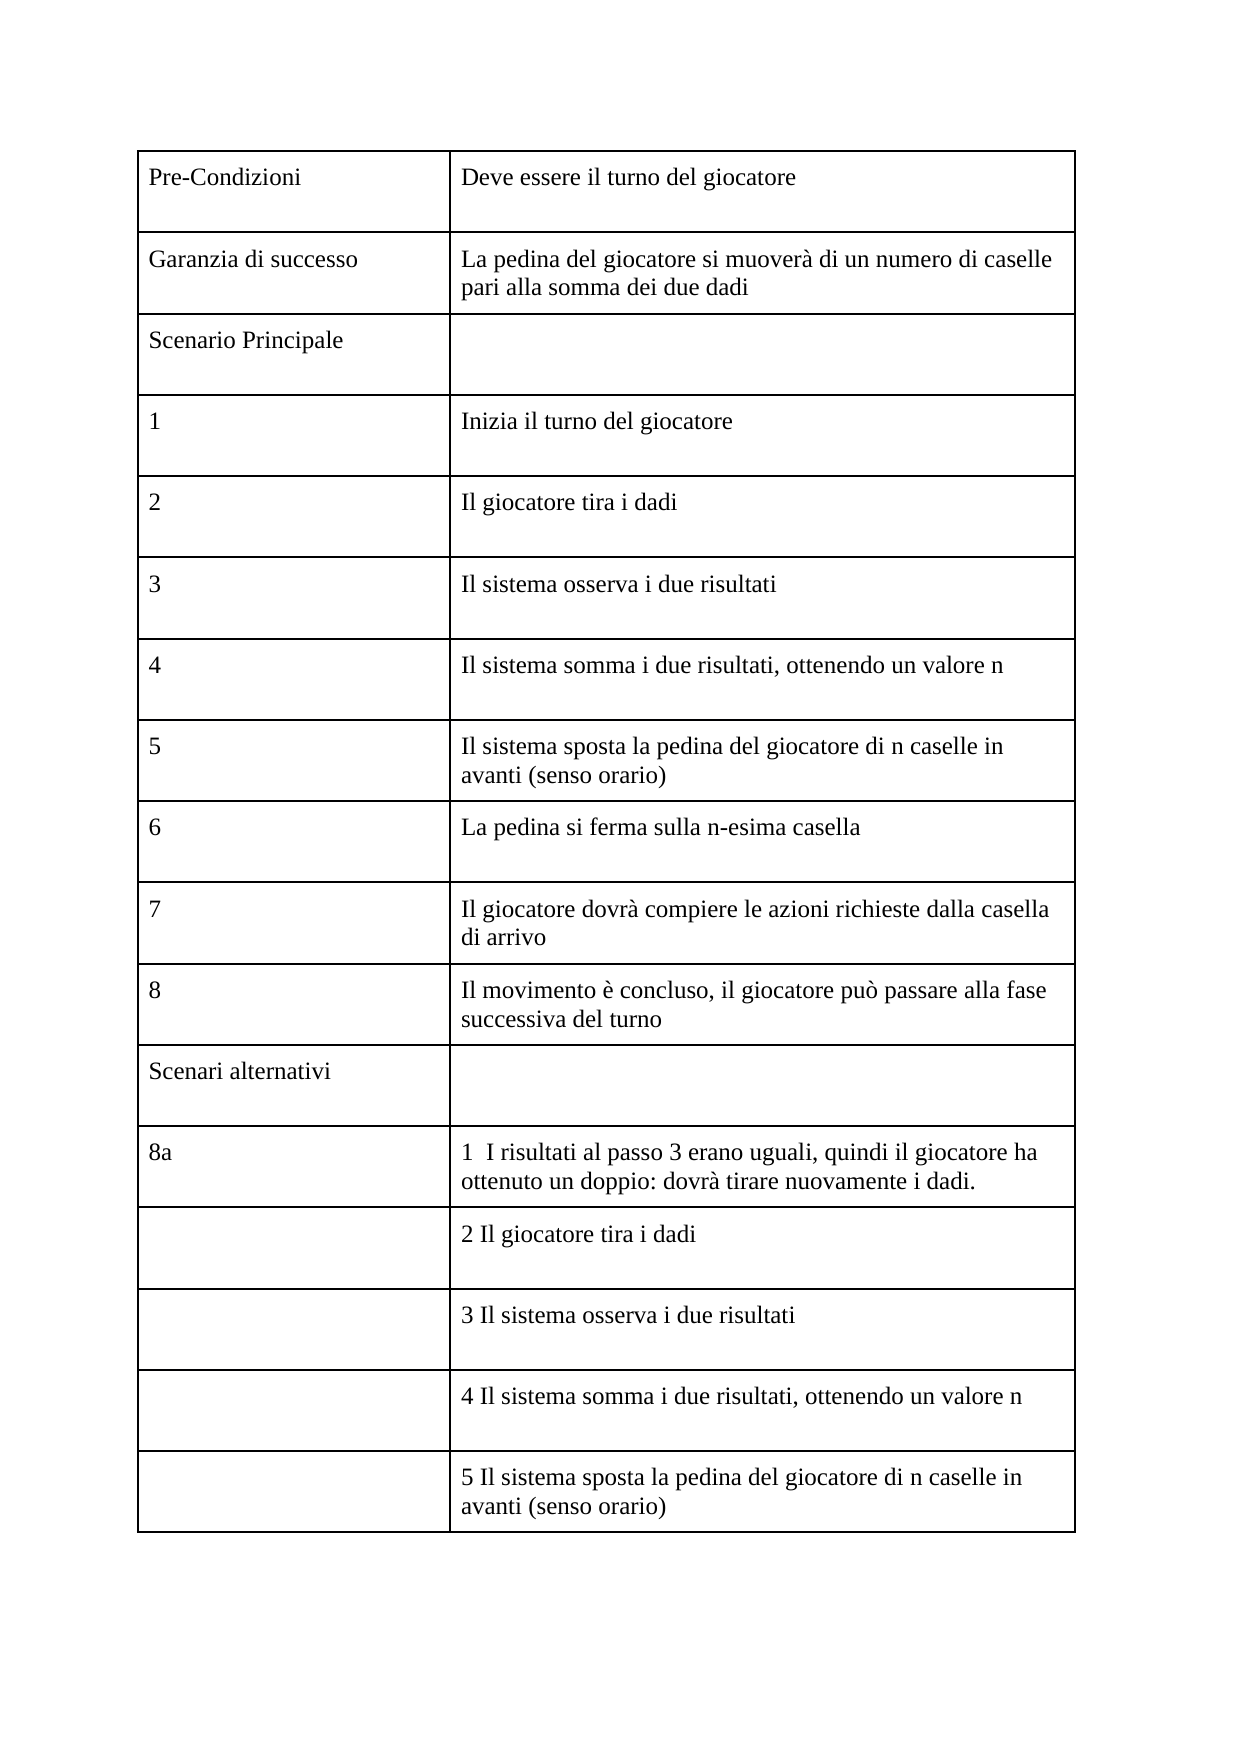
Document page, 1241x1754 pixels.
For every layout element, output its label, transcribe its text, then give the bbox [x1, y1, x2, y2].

table_cell 2 [139, 477, 449, 556]
table_cell Inizia il turno del giocatore [451, 396, 1074, 475]
table_cell [139, 1452, 449, 1531]
table_cell 1 [139, 396, 449, 475]
table_cell 4 Il sistema somma i due risultati, ottenendo un valore n [451, 1371, 1074, 1450]
table_cell 8 [139, 965, 449, 1044]
table_cell 1 I risultati al passo 3 erano uguali, quindi il giocatore ha ottenuto un doppio: dovrà tirare nuovamente i dadi. [451, 1127, 1074, 1206]
table_cell [139, 1371, 449, 1450]
table_cell 2 Il giocatore tira i dadi [451, 1208, 1074, 1287]
table_cell Il sistema somma i due risultati, ottenendo un valore n [451, 640, 1074, 719]
table_cell [451, 315, 1074, 394]
table_cell Il giocatore dovrà compiere le azioni richieste dalla casella di arrivo [451, 883, 1074, 962]
table_cell Il giocatore tira i dadi [451, 477, 1074, 556]
table_cell Scenario Principale [139, 315, 449, 394]
table_cell 3 [139, 558, 449, 637]
table_cell 3 Il sistema osserva i due risultati [451, 1290, 1074, 1369]
table_cell Il sistema sposta la pedina del giocatore di n caselle in avanti (senso orario) [451, 721, 1074, 800]
table_cell 7 [139, 883, 449, 962]
table_cell Il sistema osserva i due risultati [451, 558, 1074, 637]
table_cell Garanzia di successo [139, 233, 449, 312]
table_cell Scenari alternativi [139, 1046, 449, 1125]
table_cell [139, 1290, 449, 1369]
table_cell Deve essere il turno del giocatore [451, 152, 1074, 231]
table_cell La pedina del giocatore si muoverà di un numero di caselle pari alla somma dei due dadi [451, 233, 1074, 312]
table_cell 5 Il sistema sposta la pedina del giocatore di n caselle in avanti (senso orario) [451, 1452, 1074, 1531]
table_cell Pre-Condizioni [139, 152, 449, 231]
table_cell 6 [139, 802, 449, 881]
table_cell [139, 1208, 449, 1287]
table_cell 4 [139, 640, 449, 719]
table_cell 8a [139, 1127, 449, 1206]
table_cell La pedina si ferma sulla n-esima casella [451, 802, 1074, 881]
table_cell Il movimento è concluso, il giocatore può passare alla fase successiva del turno [451, 965, 1074, 1044]
table_cell [451, 1046, 1074, 1125]
table_cell 5 [139, 721, 449, 800]
